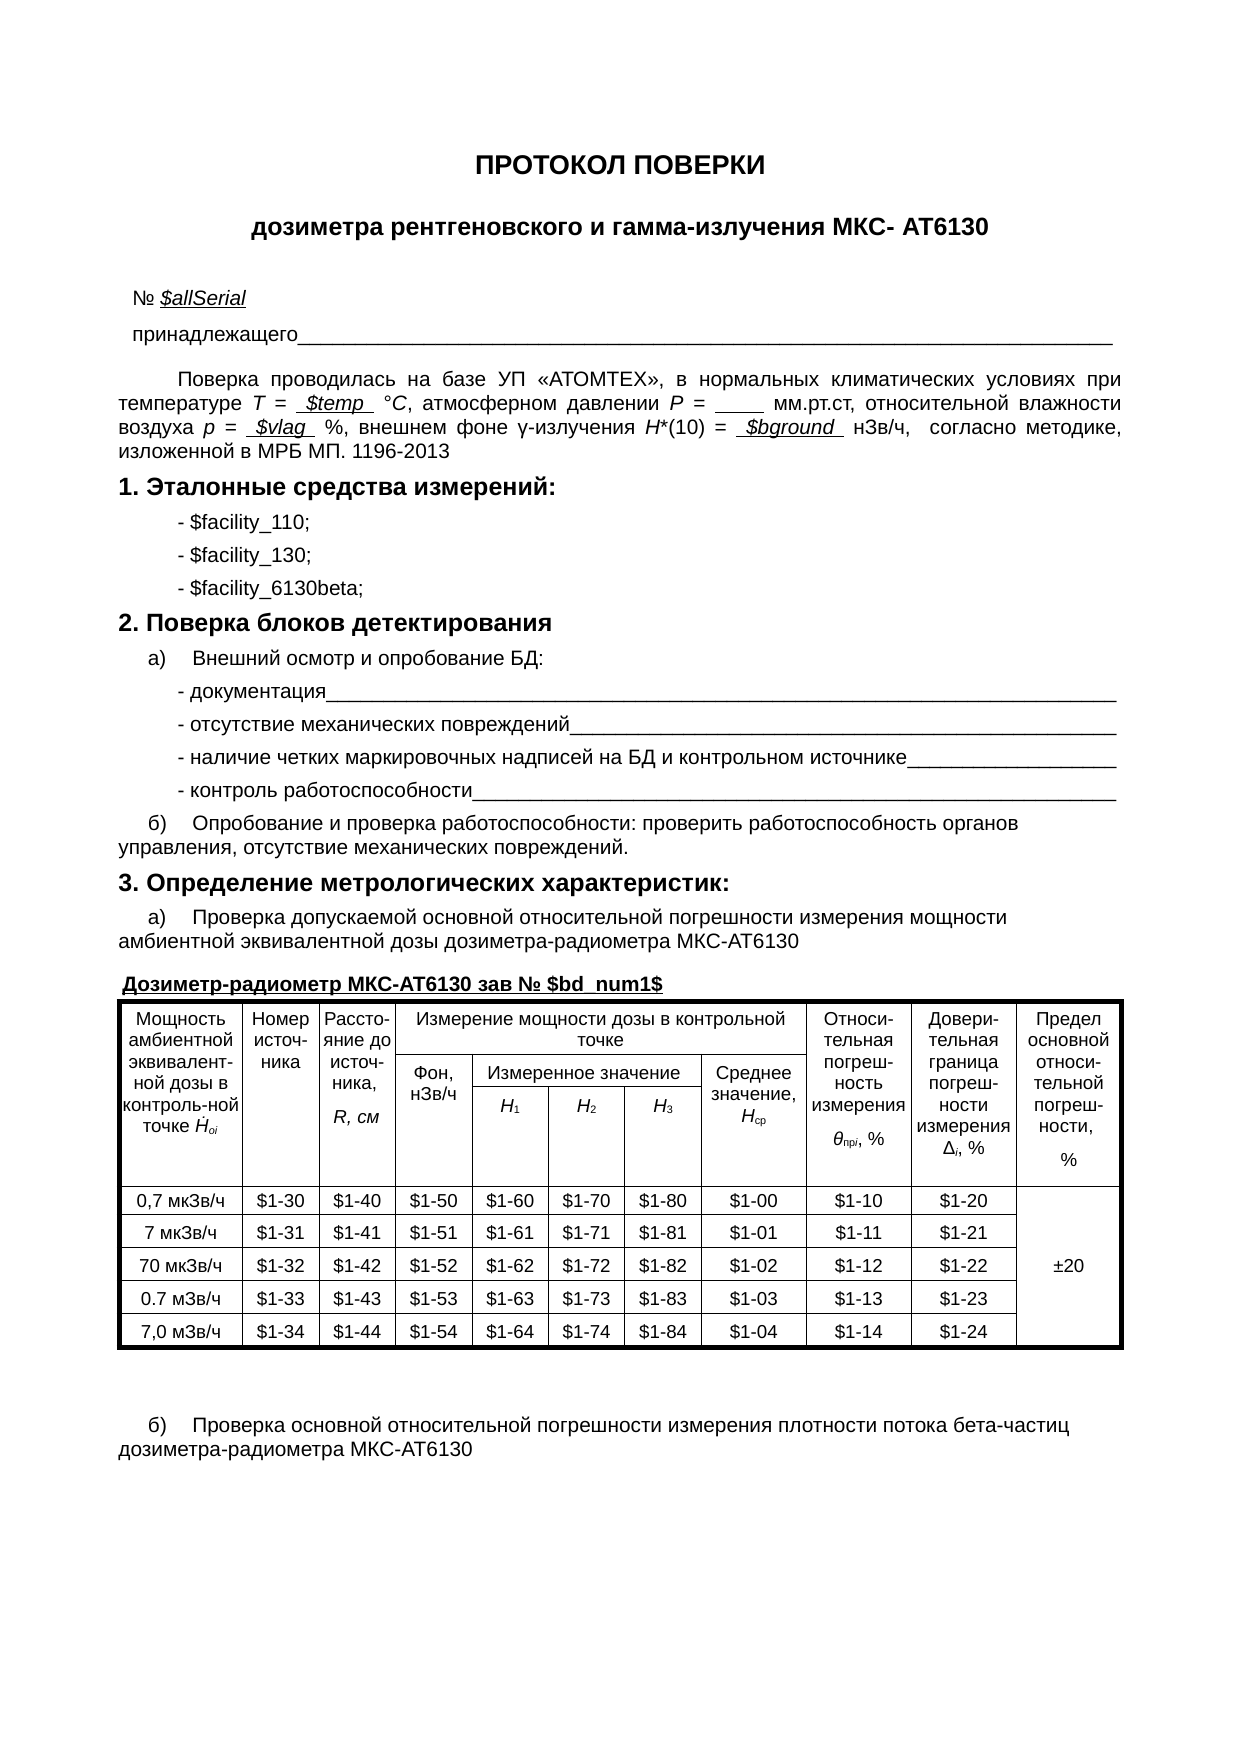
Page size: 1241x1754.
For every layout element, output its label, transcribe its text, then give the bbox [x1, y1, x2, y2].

table_cell Предел основной относи-тельной погреш-ности, % [1017, 1004, 1119, 1186]
table_cell $1-54 [396, 1314, 472, 1345]
table_cell $1-63 [473, 1281, 548, 1312]
table_cell Среднее значение, Hср [702, 1055, 806, 1186]
text - $facility_110; [118, 509, 1122, 533]
table_cell $1-01 [702, 1215, 806, 1247]
table_cell $1-40 [320, 1187, 395, 1214]
table_cell Рассто-яние до источ-ника, R, см [320, 1004, 395, 1186]
text - документация [118, 679, 1122, 703]
table_cell $1-22 [912, 1248, 1016, 1279]
text б) Проверка основной относительной погрешности измерения плотности потока бета-чаcтиц дозиметра-радиометра МКС-AT6130 [118, 1413, 1122, 1461]
table_cell $1-83 [625, 1281, 701, 1312]
table_cell Мощность амбиентной эквивалент-ной дозы в контроль-ной точке Ḣoi [122, 1004, 242, 1186]
table_cell ±20 [1017, 1187, 1119, 1345]
text дозиметра рентгеновского и гамма-излучения МКС- AT6130 [118, 212, 1122, 241]
table_cell H1 [473, 1087, 548, 1186]
text ПРОТОКОЛ ПОВЕРКИ [118, 149, 1122, 181]
table_cell $1-53 [396, 1281, 472, 1312]
table_cell $1-32 [243, 1248, 319, 1279]
table_cell $1-80 [625, 1187, 701, 1214]
table_cell $1-64 [473, 1314, 548, 1345]
table_cell $1-13 [807, 1281, 911, 1312]
table_cell $1-61 [473, 1215, 548, 1247]
table_cell $1-33 [243, 1281, 319, 1312]
text № $allSerial [132, 286, 1122, 310]
table_cell $1-72 [549, 1248, 624, 1279]
table_cell Относи-тельная погреш-ность измерения θпрi, % [807, 1004, 911, 1186]
text - отсутствие механических повреждений [118, 712, 1122, 736]
table_cell $1-20 [912, 1187, 1016, 1214]
table_cell H3 [625, 1087, 701, 1186]
table_cell $1-44 [320, 1314, 395, 1345]
table_cell $1-84 [625, 1314, 701, 1345]
table_cell $1-23 [912, 1281, 1016, 1312]
text 2. Поверка блоков детектирования [118, 608, 1122, 637]
table_cell $1-82 [625, 1248, 701, 1279]
table_cell $1-43 [320, 1281, 395, 1312]
table_cell $1-10 [807, 1187, 911, 1214]
table_cell $1-51 [396, 1215, 472, 1247]
table_cell Фон, нЗв/ч [396, 1055, 472, 1186]
table_cell $1-41 [320, 1215, 395, 1247]
table_cell Измеренное значение [473, 1055, 701, 1086]
text а) Внешний осмотр и опробование БД: [118, 646, 1122, 670]
table_cell H2 [549, 1087, 624, 1186]
table_cell $1-11 [807, 1215, 911, 1247]
table_cell 7,0 мЗв/ч [122, 1314, 242, 1345]
table_header Дозиметр-радиометр МКС-AT6130 зав № $bd_num1$ [119, 953, 1121, 999]
table_cell $1-71 [549, 1215, 624, 1247]
table_cell 0,7 мкЗв/ч [122, 1187, 242, 1214]
table_cell $1-30 [243, 1187, 319, 1214]
table_cell $1-81 [625, 1215, 701, 1247]
table_cell 7 мкЗв/ч [122, 1215, 242, 1247]
table_cell $1-34 [243, 1314, 319, 1345]
text - наличие четких маркировочных надписей на БД и контрольном источнике [118, 745, 1122, 769]
table_cell $1-21 [912, 1215, 1016, 1247]
text б) Опробование и проверка работоспособности: проверить работоспособность органов управления, отсутствие механических повреждений. [118, 811, 1122, 858]
table_cell $1-14 [807, 1314, 911, 1345]
table_cell $1-12 [807, 1248, 911, 1279]
table_cell $1-74 [549, 1314, 624, 1345]
table_cell $1-24 [912, 1314, 1016, 1345]
text - $facility_130; [118, 542, 1122, 566]
table_cell $1-02 [702, 1248, 806, 1279]
text принадлежащего [132, 322, 1122, 346]
table_cell $1-73 [549, 1281, 624, 1312]
table_cell Номер источ-ника [243, 1004, 319, 1186]
text - контроль работоспособности [118, 778, 1122, 802]
text а) Проверка допускаемой основной относительной погрешности измерения мощности амбиентной эквивалентной дозы дозиметра-радиометра МКС-AT6130 [118, 905, 1122, 953]
text Поверка проводилась на базе УП «АТОМТЕХ», в нормальных климатических условиях при температуре Т = $temp °С, атмосферном давлении Р = мм.рт.ст, относительной влажности воздуха р = $vlag %, внешнем фоне γ-излучения H*(10) = $bground нЗв/ч, согласно методике, изложенной в МРБ МП. 1196-2013 [118, 367, 1122, 463]
table_cell $1-00 [702, 1187, 806, 1214]
table_cell $1-52 [396, 1248, 472, 1279]
table_cell 70 мкЗв/ч [122, 1248, 242, 1279]
text 3. Определение метрологических характеристик: [118, 867, 1122, 896]
table_cell $1-50 [396, 1187, 472, 1214]
table_cell 0.7 мЗв/ч [122, 1281, 242, 1312]
table_cell $1-42 [320, 1248, 395, 1279]
text 1. Эталонные средства измерений: [118, 472, 1122, 501]
table_cell $1-03 [702, 1281, 806, 1312]
table_cell $1-31 [243, 1215, 319, 1247]
table_cell $1-60 [473, 1187, 548, 1214]
table_cell Измерение мощности дозы в контрольной точке [396, 1004, 806, 1053]
table_cell Довери-тельная граница погреш-ности измерения Δi, % [912, 1004, 1016, 1186]
table_cell $1-04 [702, 1314, 806, 1345]
table_cell $1-70 [549, 1187, 624, 1214]
table_cell $1-62 [473, 1248, 548, 1279]
text - $facility_6130beta; [118, 575, 1122, 599]
